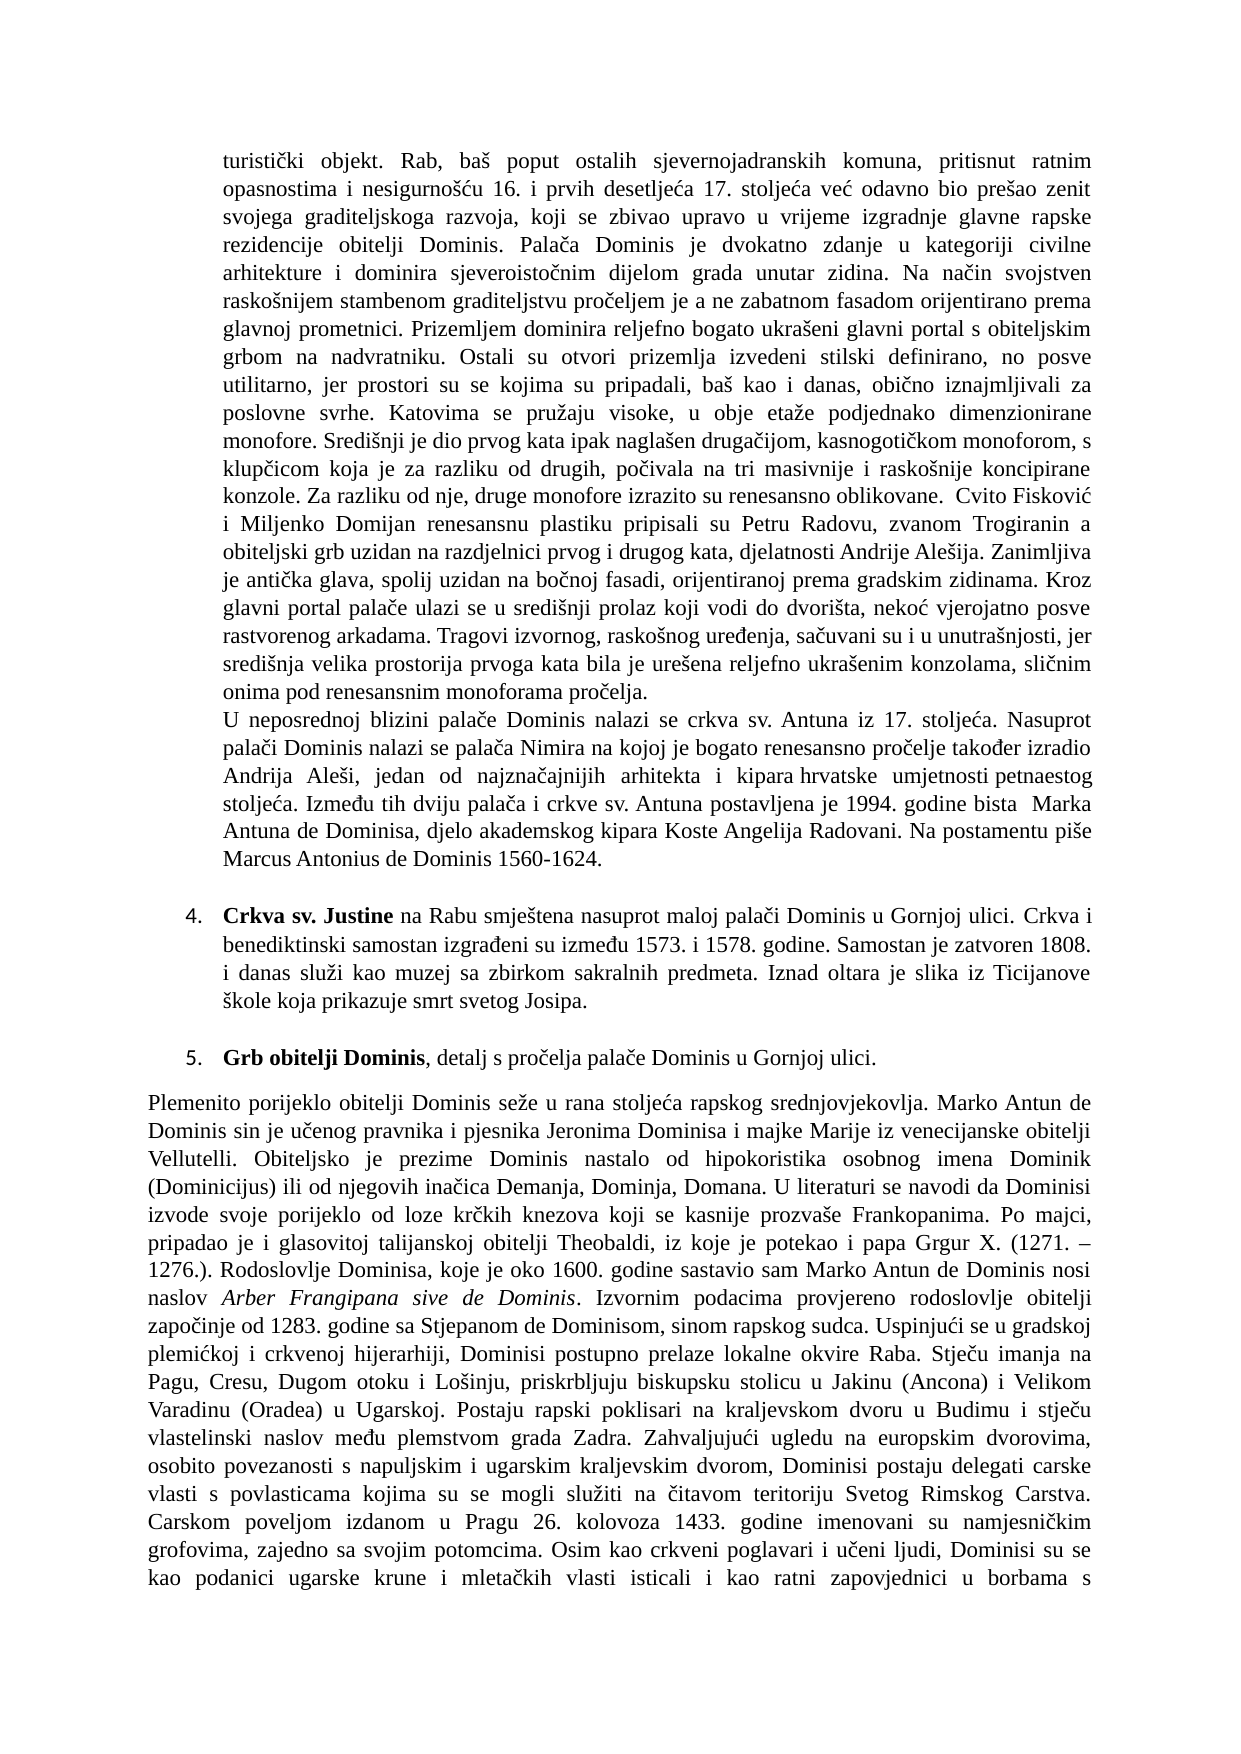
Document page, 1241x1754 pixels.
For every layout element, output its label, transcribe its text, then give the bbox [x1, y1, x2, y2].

list ‍Crkva sv. Justine na Rabu smještena nasuprot maloj palači Dominis u Gornjoj ulici. Crkva i benediktinski samostan izgrađeni su između 1573. i 1578. godine. Samostan je zatvoren 1808. i danas služi kao muzej sa zbirkom sakralnih predmeta. Iznad oltara je slika iz Ticijanove škole koja prikazuje smrt svetog Josipa. [185, 901, 1093, 1013]
text U neposrednoj blizini palače Dominis nalazi se crkva sv. Antuna iz 17. stoljeća. Nasuprot palači Dominis nalazi se palača Nimira na kojoj je bogato renesansno pročelje također izradio Andrija Aleši, jedan od najznačajnijih arhitekta i kipara hrvatske umjetnosti petnaestog stoljeća. Između tih dviju palača i crkve sv. Antuna postavljena je 1994. godine bista Marka Antuna de Dominisa, djelo akademskog kipara Koste Angelija Radovani. Na postamentu piše Marcus Antonius de Dominis 1560-1624. [223, 706, 1093, 872]
text Plemenito porijeklo obitelji Dominis seže u rana stoljeća rapskog srednjovjekovlja. Marko Antun de Dominis sin je učenog pravnika i pjesnika Jeronima Dominisa i majke Marije iz venecijanske obitelji Vellutelli. Obiteljsko je prezime Dominis nastalo od hipokoristika osobnog imena Dominik (Dominicijus) ili od njegovih inačica Demanja, Dominja, Domana. U literaturi se navodi da Dominisi izvode svoje porijeklo od loze krčkih knezova koji se kasnije prozvaše Frankopanima. Po majci, pripadao je i glasovitoj talijanskoj obitelji Theobaldi, iz koje je potekao i papa Grgur X. (1271. – 1276.). Rodoslovlje Dominisa, koje je oko 1600. godine sastavio sam Marko Antun de Dominis nosi naslov Arber Frangipana sive de Dominis. Izvornim podacima provjereno rodoslovlje obitelji započinje od 1283. godine sa Stjepanom de Dominisom, sinom rapskog sudca. Uspinjući se u gradskoj plemićkoj i crkvenoj hijerarhiji, Dominisi postupno prelaze lokalne okvire Raba. Stječu imanja na Pagu, Cresu, Dugom otoku i Lošinju, priskrbljuju biskupsku stolicu u Jakinu (Ancona) i Velikom Varadinu (Oradea) u Ugarskoj. Postaju rapski poklisari na kraljevskom dvoru u Budimu i stječu vlastelinski naslov među plemstvom grada Zadra. Zahvaljujući ugledu na europskim dvorovima, osobito povezanosti s napuljskim i ugarskim kraljevskim dvorom, Dominisi postaju delegati carske vlasti s povlasticama kojima su se mogli služiti na čitavom teritoriju Svetog Rimskog Carstva. Carskom poveljom izdanom u Pragu 26. kolovoza 1433. godine imenovani su namjesničkim grofovima, zajedno sa svojim potomcima. Osim kao crkveni poglavari i učeni ljudi, Dominisi su se kao podanici ugarske krune i mletačkih vlasti isticali i kao ratni zapovjednici u borbama s [148, 1089, 1093, 1590]
text turistički objekt. Rab, baš poput ostalih sjevernojadranskih komuna, pritisnut ratnim opasnostima i nesigurnošću 16. i prvih desetljeća 17. stoljeća već odavno bio prešao zenit svojega graditeljskoga razvoja, koji se zbivao upravo u vrijeme izgradnje glavne rapske rezidencije obitelji Dominis. Palača Dominis je dvokatno zdanje u kategoriji civilne arhitekture i dominira sjeveroistočnim dijelom grada unutar zidina. Na način svojstven raskošnijem stambenom graditeljstvu pročeljem je a ne zabatnom fasadom orijentirano prema glavnoj prometnici. Prizemljem dominira reljefno bogato ukrašeni glavni portal s obiteljskim grbom na nadvratniku. Ostali su otvori prizemlja izvedeni stilski definirano, no posve utilitarno, jer prostori su se kojima su pripadali, baš kao i danas, obično iznajmljivali za poslovne svrhe. Katovima se pružaju visoke, u obje etaže podjednako dimenzionirane monofore. Središnji je dio prvog kata ipak naglašen drugačijom, kasnogotičkom monoforom, s klupčicom koja je za razliku od drugih, počivala na tri masivnije i raskošnije koncipirane konzole. Za razliku od nje, druge monofore izrazito su renesansno oblikovane. Cvito Fisković i Miljenko Domijan renesansnu plastiku pripisali su Petru Radovu, zvanom Trogiranin a obiteljski grb uzidan na razdjelnici prvog i drugog kata, djelatnosti Andrije Alešija. Zanimljiva je antička glava, spolij uzidan na bočnoj fasadi, orijentiranoj prema gradskim zidinama. Kroz glavni portal palače ulazi se u središnji prolaz koji vodi do dvorišta, nekoć vjerojatno posve rastvorenog arkadama. Tragovi izvornog, raskošnog uređenja, sačuvani su i u unutrašnjosti, jer središnja velika prostorija prvoga kata bila je urešena reljefno ukrašenim konzolama, sličnim onima pod renesansnim monoforama pročelja. [223, 148, 1093, 704]
list Grb obitelji Dominis, detalj s pročelja palače Dominis u Gornjoj ulici. [185, 1043, 1093, 1071]
